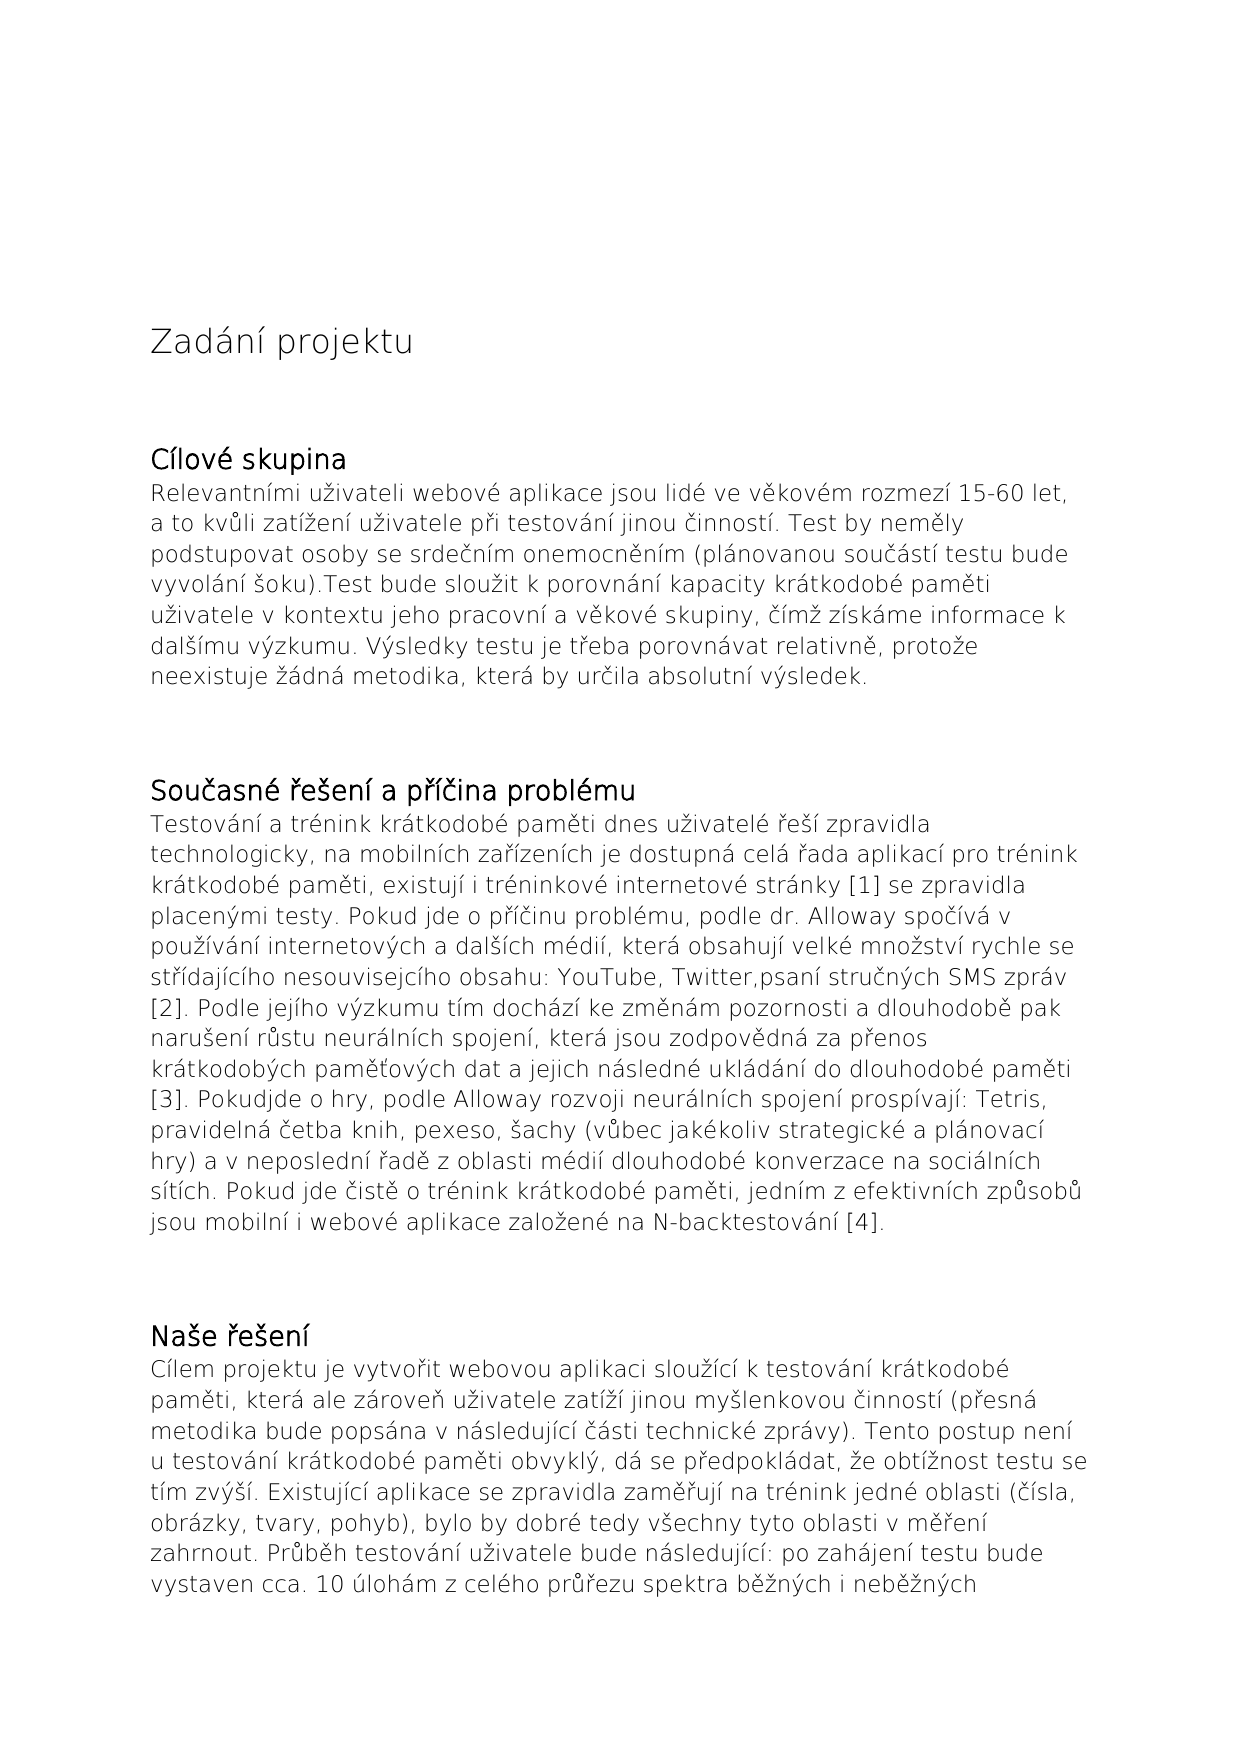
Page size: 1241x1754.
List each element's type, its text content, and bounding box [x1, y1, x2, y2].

subtitle Současné řešení a příčina problému [150, 775, 1090, 806]
subtitle Zadání projektu [150, 322, 1090, 361]
subtitle Cílové skupina [150, 443, 1090, 475]
subtitle Naše řešení [150, 1320, 1090, 1352]
text Testování a trénink krátkodobé paměti dnes uživatelé řeší zpravidla technologicky, na mobilních zařízeních je dostupná celá řada aplikací pro trénink krátkodobé paměti, existují i tréninkové internetové stránky [1] se zpravidla placenými testy. Pokud jde o příčinu problému, podle dr. Alloway spočívá v používání internetových a dalších médií, která obsahují velké množství rychle se střídajícího nesouvisejcího obsahu: YouTube, Twitter,psaní stručných SMS zpráv [2]. Podle jejího výzkumu tím dochází ke změnám pozornosti a dlouhodobě pak narušení růstu neurálních spojení, která jsou zodpovědná za přenos krátkodobých paměťových dat a jejich následné ukládání do dlouhodobé paměti [3]. Pokudjde o hry, podle Alloway rozvoji neurálních spojení prospívají: Tetris, pravidelná četba knih, pexeso, šachy (vůbec jakékoliv strategické a plánovací hry) a v neposlední řadě z oblasti médií dlouhodobé konverzace na sociálních sítích. Pokud jde čistě o trénink krátkodobé paměti, jedním z efektivních způsobů jsou mobilní i webové aplikace založené na N-backtestování [4]. [150, 811, 1090, 1236]
text Relevantními uživateli webové aplikace jsou lidé ve věkovém rozmezí 15-60 let, a to kvůli zatížení uživatele při testování jinou činností. Test by neměly podstupovat osoby se srdečním onemocněním (plánovanou součástí testu bude vyvolání šoku).Test bude sloužit k porovnání kapacity krátkodobé paměti uživatele v kontextu jeho pracovní a věkové skupiny, čímž získáme informace k dalšímu výzkumu. Výsledky testu je třeba porovnávat relativně, protože neexistuje žádná metodika, která by určila absolutní výsledek. [150, 480, 1090, 690]
text Cílem projektu je vytvořit webovou aplikaci sloužící k testování krátkodobé paměti, která ale zároveň uživatele zatíží jinou myšlenkovou činností (přesná metodika bude popsána v následující části technické zprávy). Tento postup není u testování krátkodobé paměti obvyklý, dá se předpokládat, že obtížnost testu se tím zvýší. Existující aplikace se zpravidla zaměřují na trénink jedné oblasti (čísla, obrázky, tvary, pohyb), bylo by dobré tedy všechny tyto oblasti v měření zahrnout. Průběh testování uživatele bude následující: po zahájení testu bude vystaven cca. 10 úlohám z celého průřezu spektra běžných i neběžných [150, 1357, 1090, 1598]
